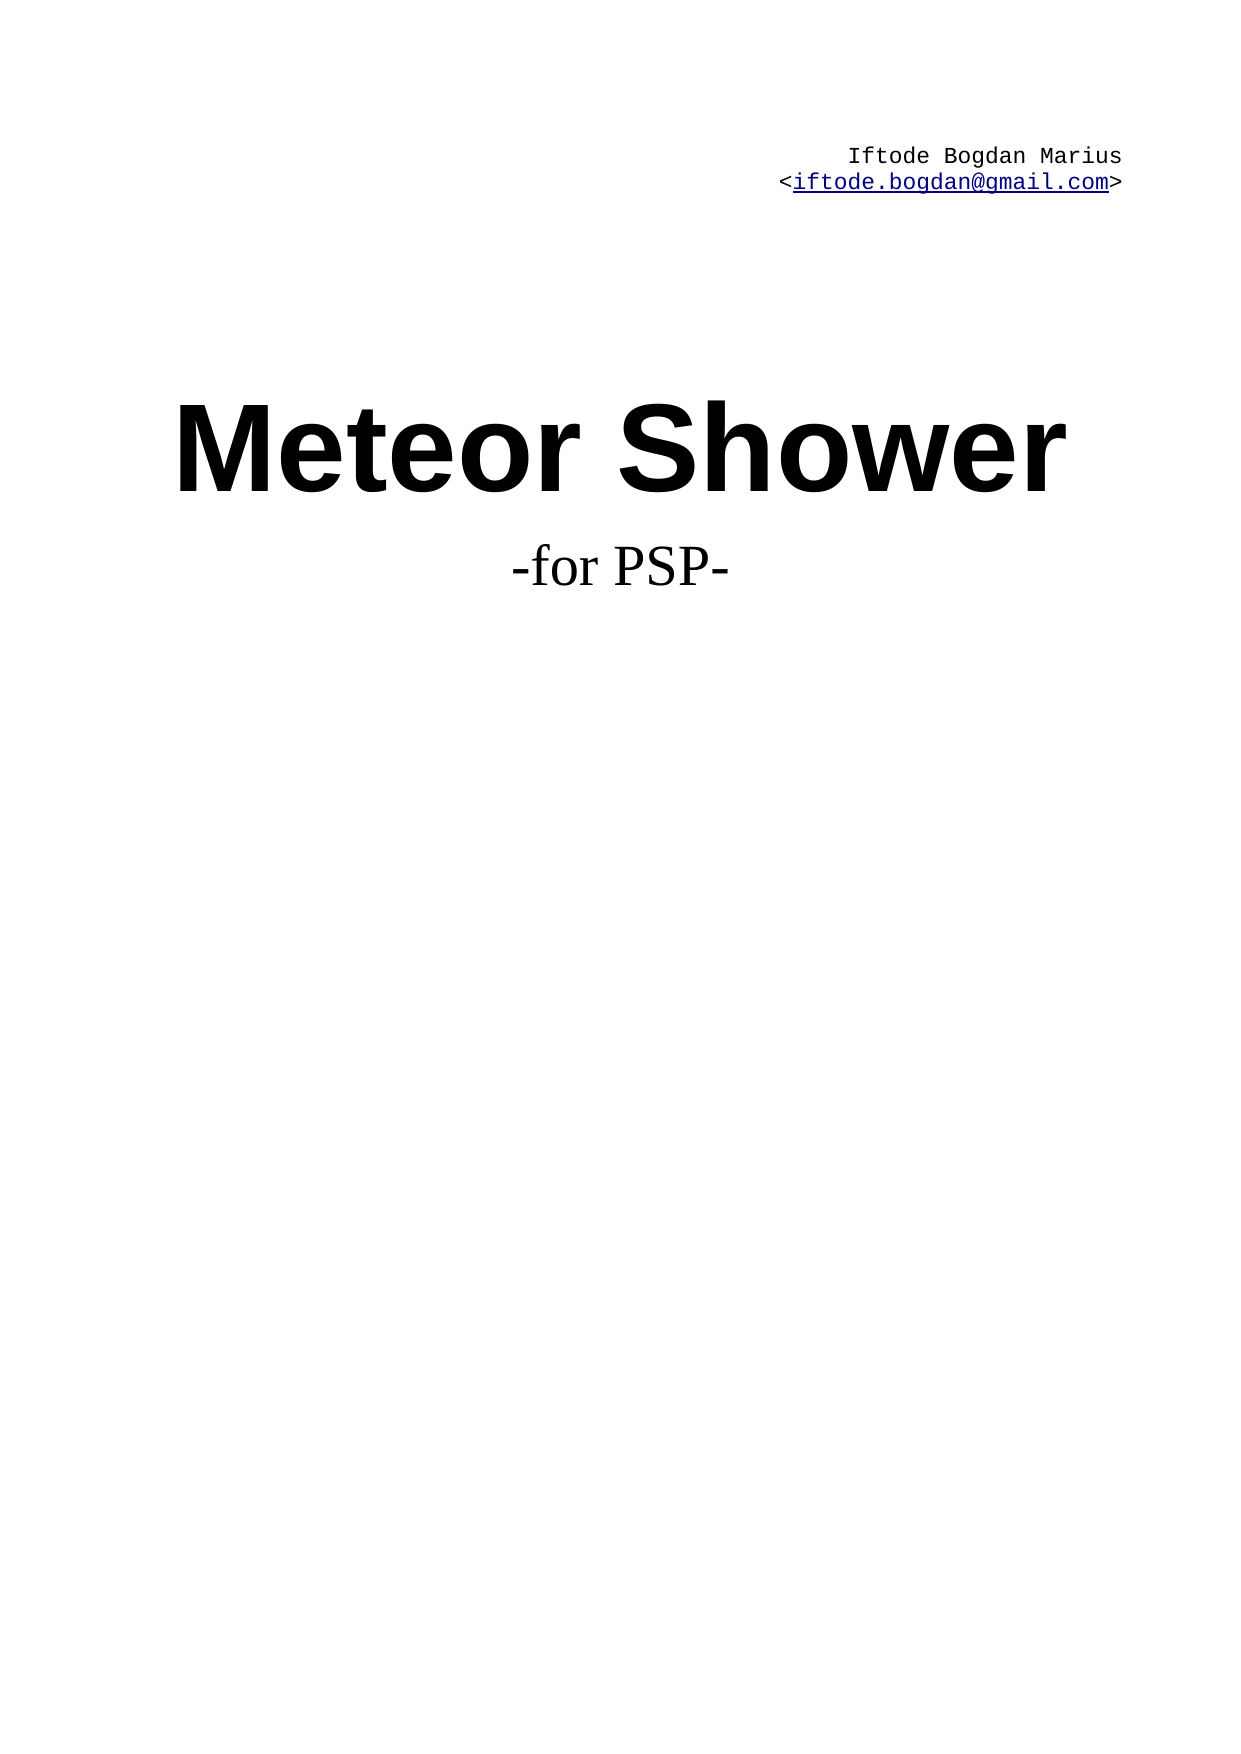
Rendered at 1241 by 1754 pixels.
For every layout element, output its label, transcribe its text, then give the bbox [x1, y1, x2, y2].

text Iftode Bogdan Marius [118, 144, 1122, 170]
text <iftode.bogdan@gmail.com> [118, 170, 1122, 196]
text -for PSP- [118, 531, 1122, 598]
subtitle Meteor Shower [118, 375, 1122, 518]
